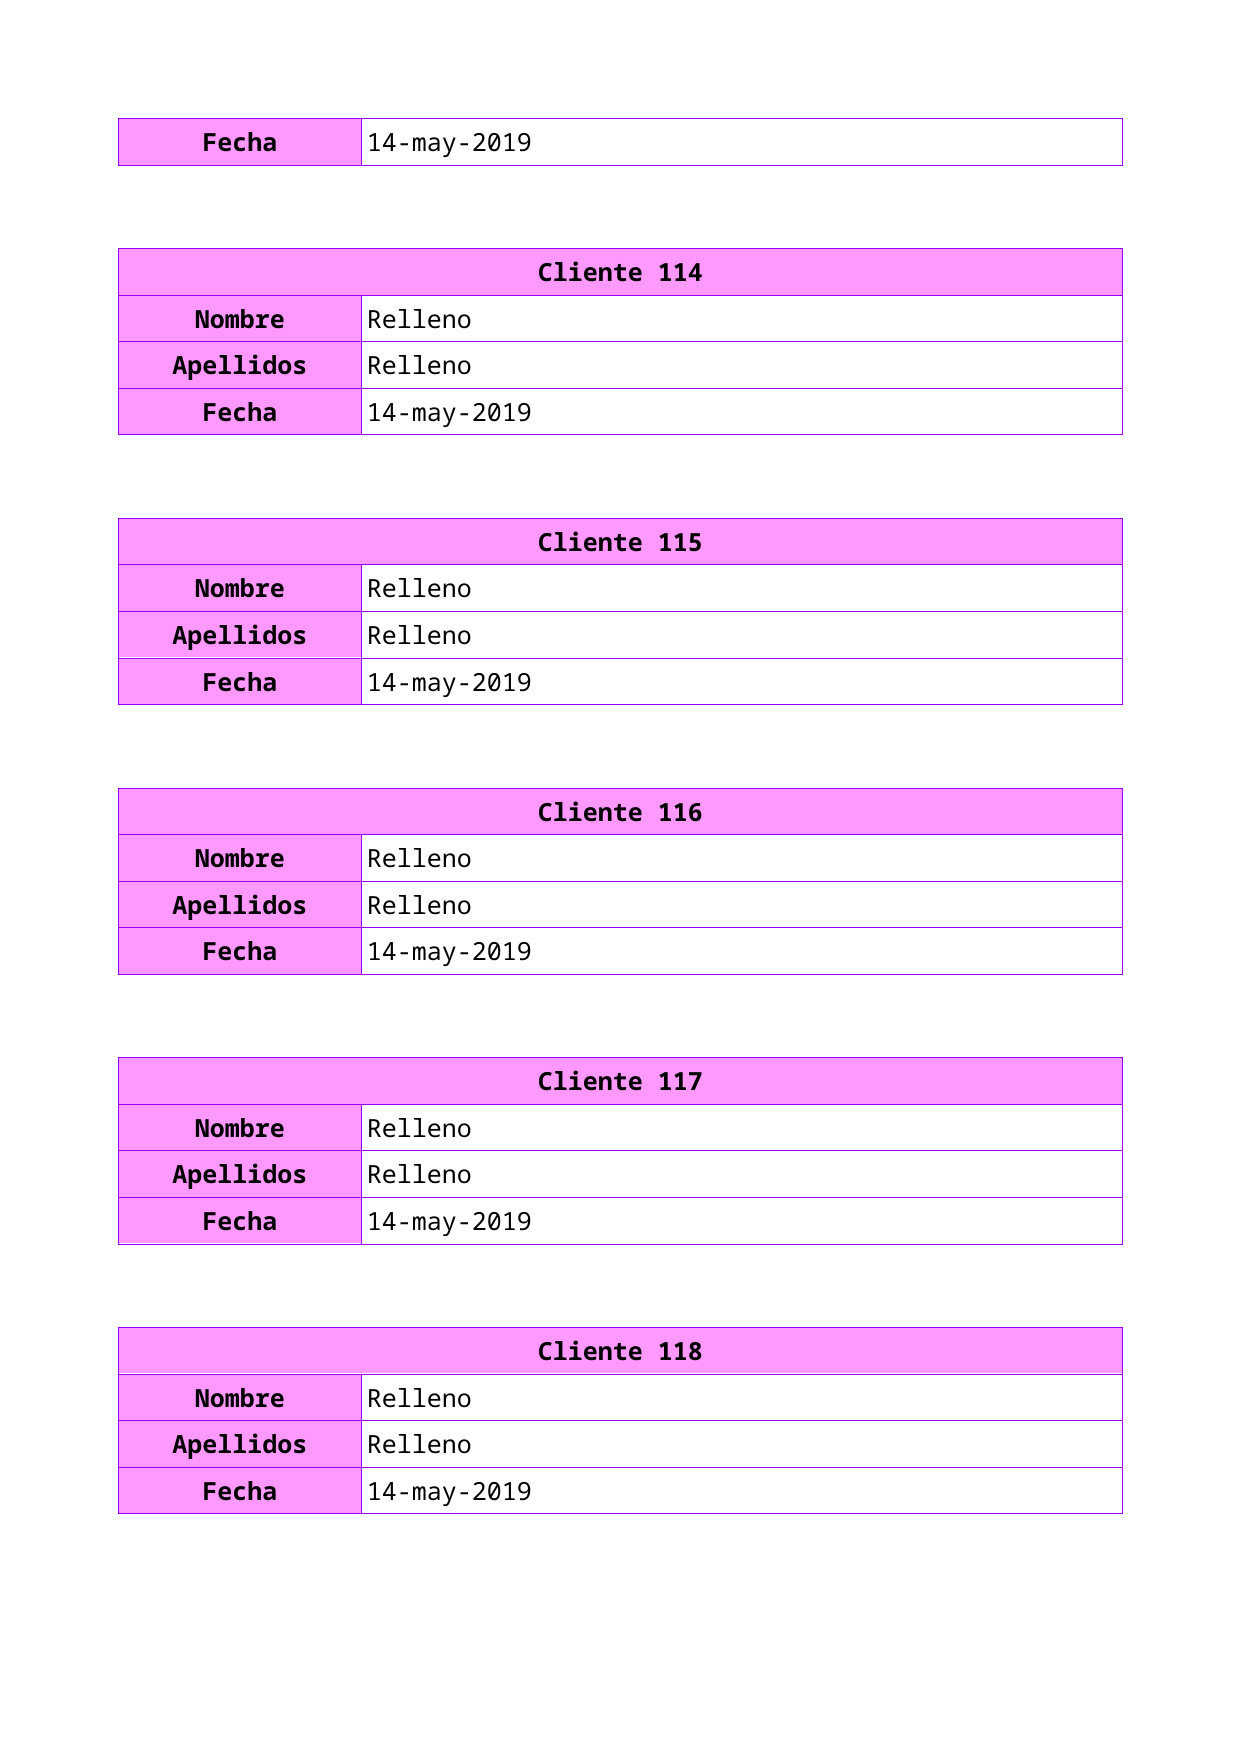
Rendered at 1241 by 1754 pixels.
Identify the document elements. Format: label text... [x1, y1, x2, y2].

table_cell Nombre [119, 296, 361, 341]
table_cell Relleno [362, 342, 1122, 388]
table_cell Relleno [362, 1151, 1122, 1197]
table_cell Relleno [362, 1375, 1122, 1420]
table_cell Relleno [362, 296, 1122, 341]
table_cell Fecha [119, 119, 361, 165]
table_cell Nombre [119, 1375, 361, 1420]
table_cell 14-may-2019 [362, 119, 1122, 165]
table_cell Apellidos [119, 612, 361, 657]
table_cell Apellidos [119, 882, 361, 927]
table_cell 14-may-2019 [362, 659, 1122, 704]
table_cell Fecha [119, 1198, 361, 1243]
table_cell Relleno [362, 1421, 1122, 1467]
table_cell Relleno [362, 1105, 1122, 1150]
table_cell 14-may-2019 [362, 928, 1122, 974]
table_cell Fecha [119, 1468, 361, 1513]
table_cell Apellidos [119, 342, 361, 388]
table_cell Nombre [119, 565, 361, 611]
table_cell Relleno [362, 565, 1122, 611]
table_header Cliente 118 [119, 1328, 1122, 1373]
table_cell Fecha [119, 659, 361, 704]
table_cell 14-may-2019 [362, 1198, 1122, 1243]
table_header Cliente 117 [119, 1058, 1122, 1104]
table_cell 14-may-2019 [362, 389, 1122, 434]
table_cell Nombre [119, 835, 361, 881]
table_cell Fecha [119, 928, 361, 974]
table_header Cliente 114 [119, 249, 1122, 295]
table_cell Relleno [362, 612, 1122, 657]
table_cell Fecha [119, 389, 361, 434]
table_cell Nombre [119, 1105, 361, 1150]
table_cell 14-may-2019 [362, 1468, 1122, 1513]
table_cell Apellidos [119, 1421, 361, 1467]
table_cell Relleno [362, 835, 1122, 881]
table_cell Apellidos [119, 1151, 361, 1197]
table_header Cliente 116 [119, 789, 1122, 834]
table_cell Relleno [362, 882, 1122, 927]
table_header Cliente 115 [119, 519, 1122, 564]
